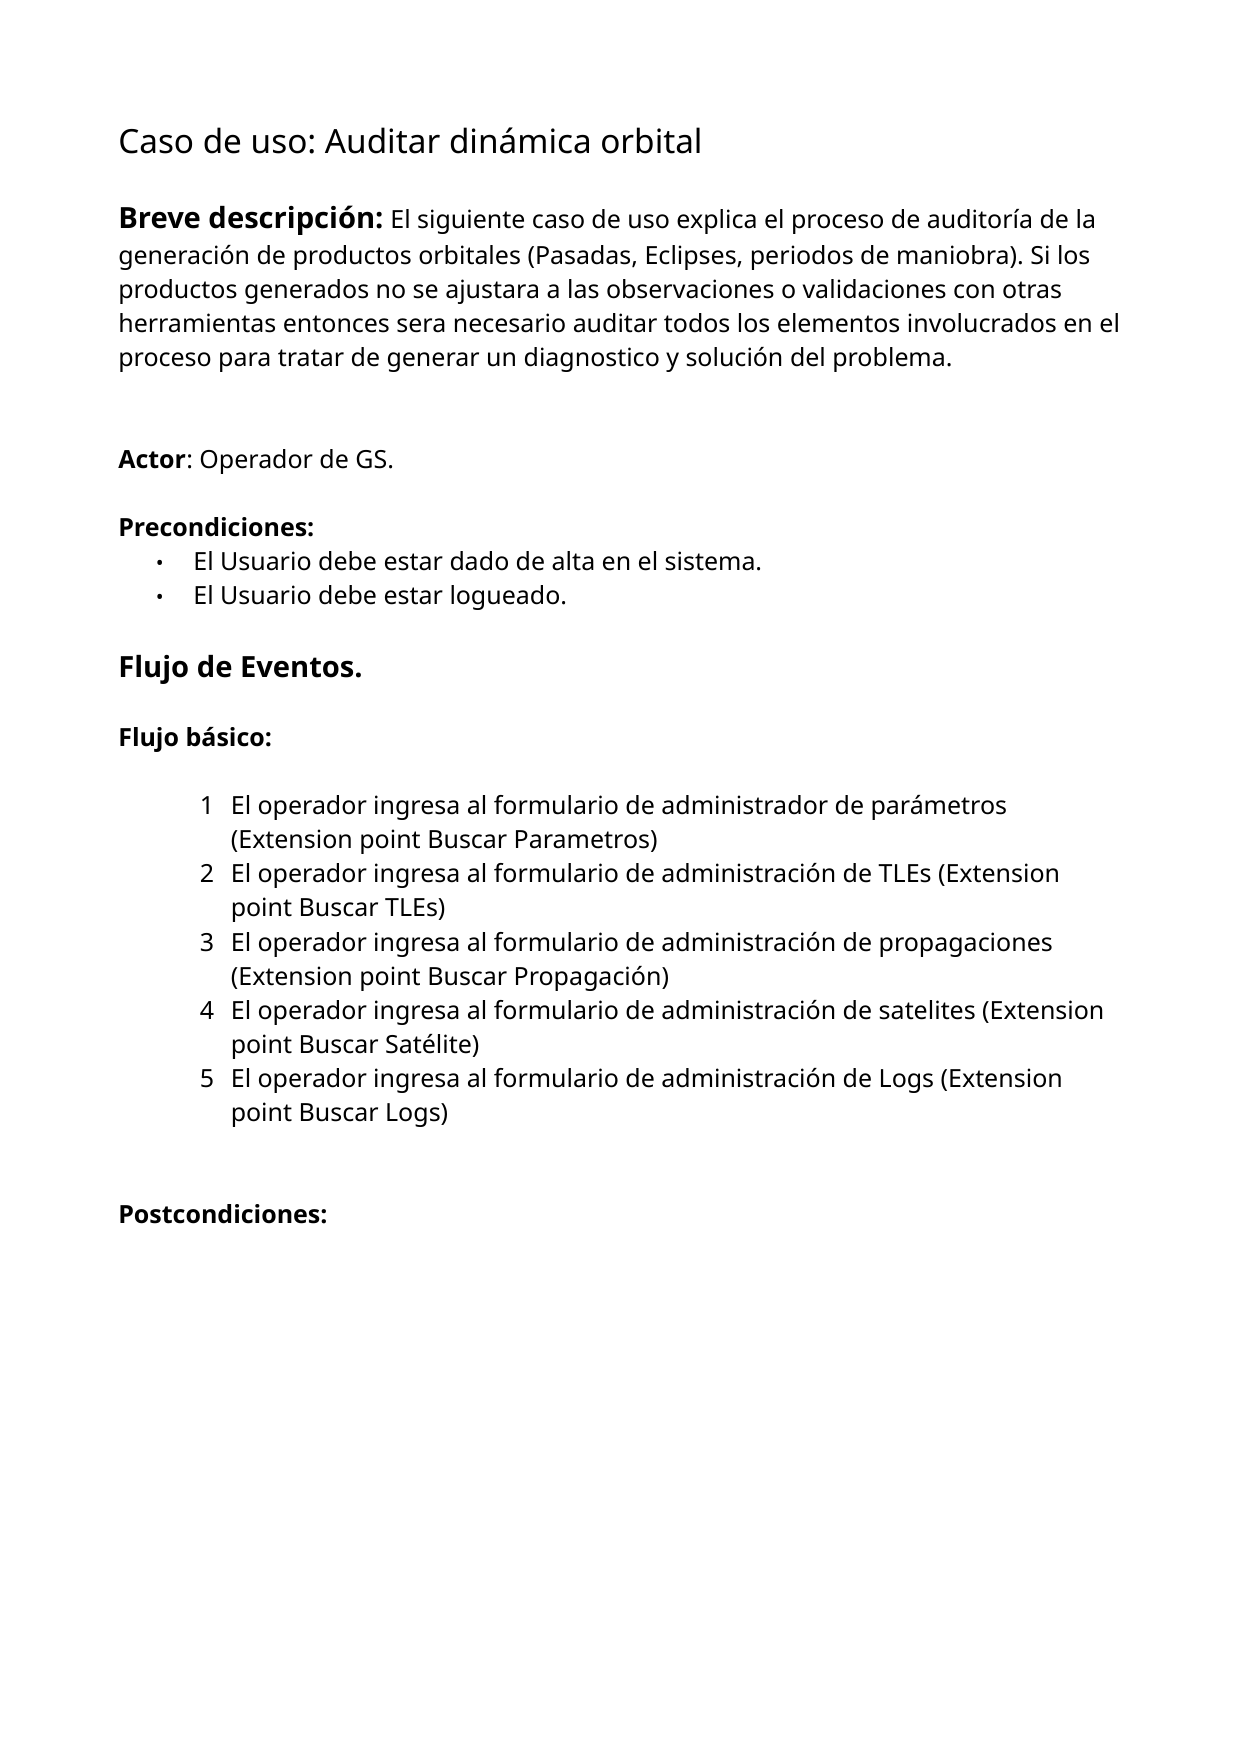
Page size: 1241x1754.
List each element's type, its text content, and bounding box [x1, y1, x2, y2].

text Postcondiciones: [118, 1197, 1122, 1231]
list El Usuario debe estar dado de alta en el sistema. [156, 544, 1122, 578]
list El operador ingresa al formulario de administración de Logs (Extension point Buscar Logs) [193, 1060, 1122, 1128]
list El Usuario debe estar logueado. [156, 578, 1122, 612]
text Breve descripción: El siguiente caso de uso explica el proceso de auditoría de la generación de productos orbitales (Pasadas, Eclipses, periodos de maniobra). Si los productos generados no se ajustara a las observaciones o validaciones con otras herramientas entonces sera necesario auditar todos los elementos involucrados en el proceso para tratar de generar un diagnostico y solución del problema. [118, 198, 1122, 373]
list El operador ingresa al formulario de administración de propagaciones (Extension point Buscar Propagación) [193, 924, 1122, 992]
text Flujo de Eventos. [118, 646, 1122, 686]
text Precondiciones: [118, 510, 1122, 544]
text Caso de uso: Auditar dinámica orbital [118, 118, 1122, 163]
text Actor: Operador de GS. [118, 442, 1122, 476]
list El operador ingresa al formulario de administración de satelites (Extension point Buscar Satélite) [193, 992, 1122, 1060]
list El operador ingresa al formulario de administrador de parámetros (Extension point Buscar Parametros) [193, 788, 1122, 856]
list El operador ingresa al formulario de administración de TLEs (Extension point Buscar TLEs) [193, 856, 1122, 924]
text Flujo básico: [118, 720, 1122, 754]
